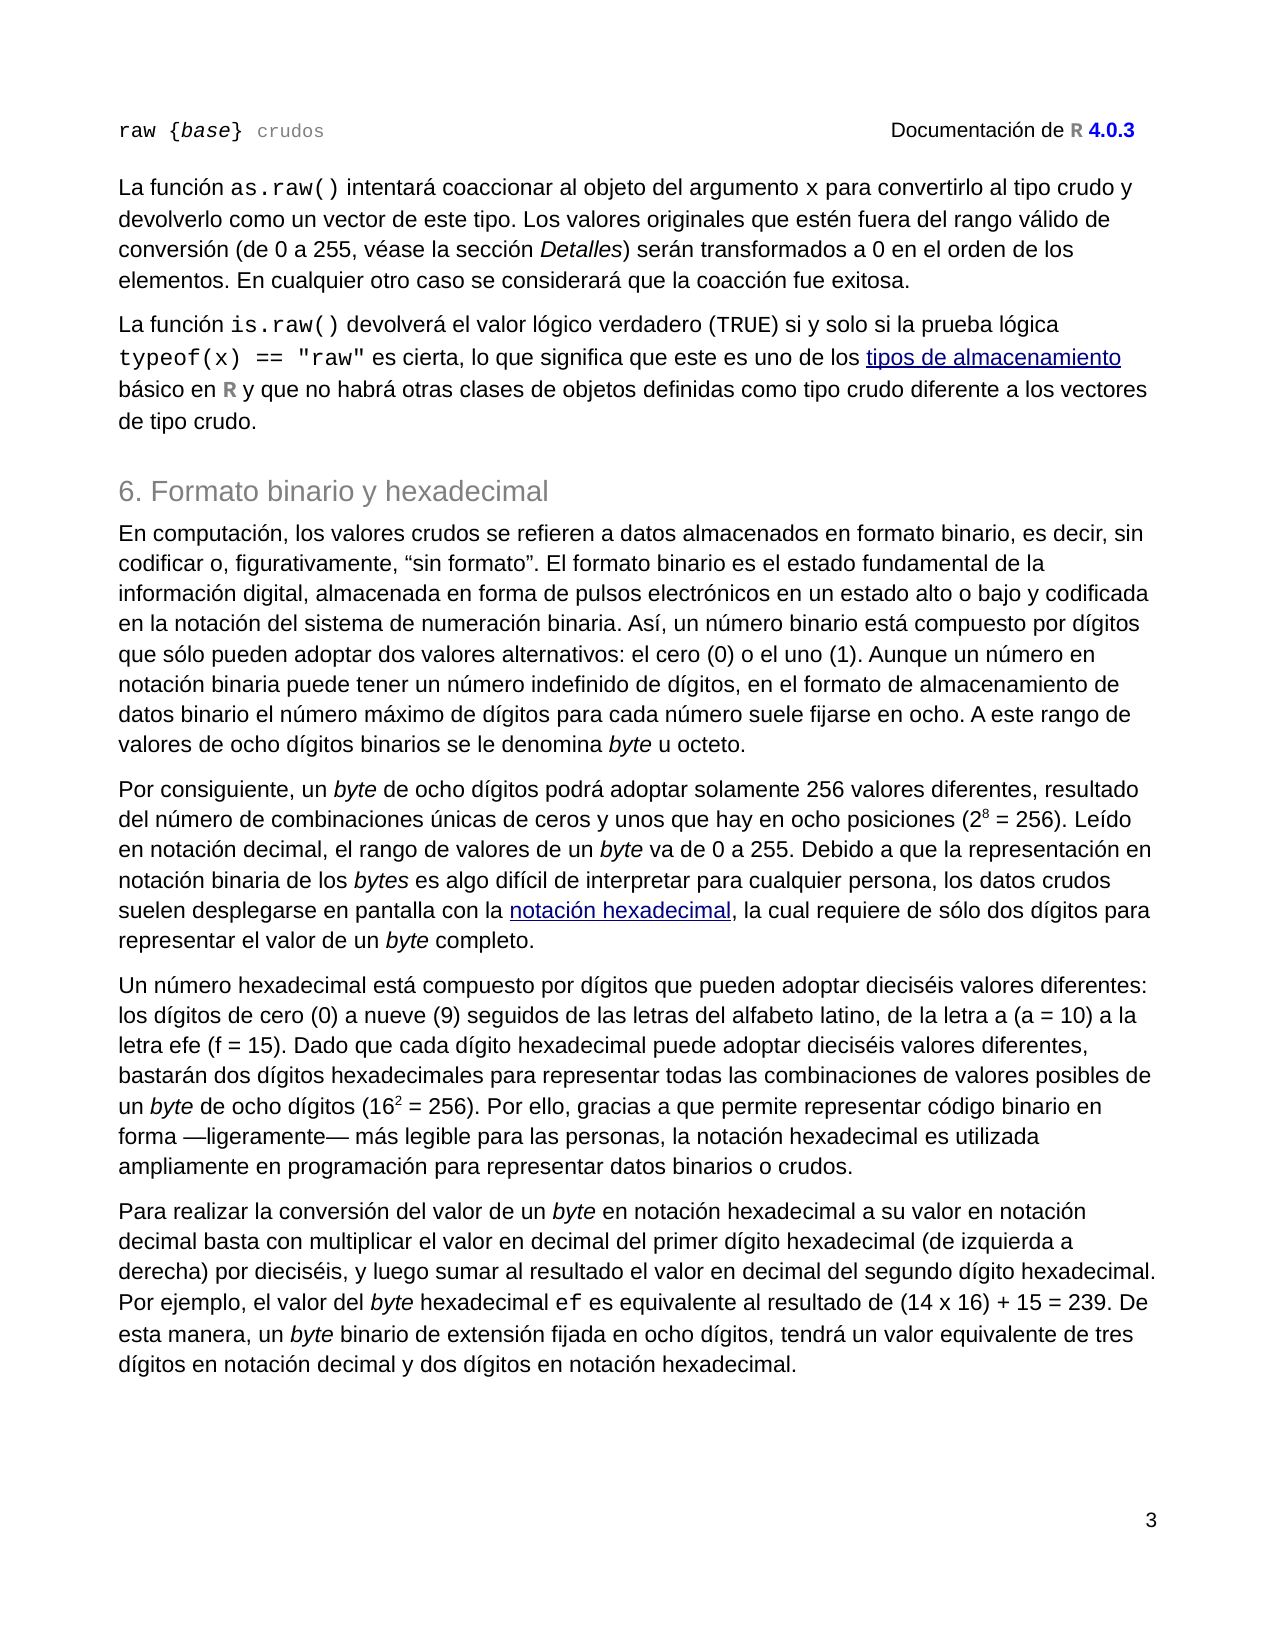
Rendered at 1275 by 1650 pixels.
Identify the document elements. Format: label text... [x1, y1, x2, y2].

text En computación, los valores crudos se refieren a datos almacenados en formato binario, es decir, sin codificar o, figurativamente, “sin formato”. El formato binario es el estado fundamental de la información digital, almacenada en forma de pulsos electrónicos en un estado alto o bajo y codificada en la notación del sistema de numeración binaria. Así, un número binario está compuesto por dígitos que sólo pueden adoptar dos valores alternativos: el cero (0) o el uno (1). Aunque un número en notación binaria puede tener un número indefinido de dígitos, en el formato de almacenamiento de datos binario el número máximo de dígitos para cada número suele fijarse en ocho. A este rango de valores de ocho dígitos binarios se le denomina byte u octeto. [118, 520, 1157, 757]
subtitle 6. Formato binario y hexadecimal [118, 474, 1157, 507]
text Por consiguiente, un byte de ocho dígitos podrá adoptar solamente 256 valores diferentes, resultado del número de combinaciones únicas de ceros y unos que hay en ocho posiciones (28 = 256). Leído en notación decimal, el rango de valores de un byte va de 0 a 255. Debido a que la representación en notación binaria de los bytes es algo difícil de interpretar para cualquier persona, los datos crudos suelen desplegarse en pantalla con la notación hexadecimal, la cual requiere de sólo dos dígitos para representar el valor de un byte completo. [118, 776, 1157, 953]
text Un número hexadecimal está compuesto por dígitos que pueden adoptar dieciséis valores diferentes: los dígitos de cero (0) a nueve (9) seguidos de las letras del alfabeto latino, de la letra a (a = 10) a la letra efe (f = 15). Dado que cada dígito hexadecimal puede adoptar dieciséis valores diferentes, bastarán dos dígitos hexadecimales para representar todas las combinaciones de valores posibles de un byte de ocho dígitos (162 = 256). Por ello, gracias a que permite representar código binario en forma —ligeramente— más legible para las personas, la notación hexadecimal es utilizada ampliamente en programación para representar datos binarios o crudos. [118, 972, 1157, 1179]
text La función as.raw() intentará coaccionar al objeto del argumento x para convertirlo al tipo crudo y devolverlo como un vector de este tipo. Los valores originales que estén fuera del rango válido de conversión (de 0 a 255, véase la sección Detalles) serán transformados a 0 en el orden de los elementos. En cualquier otro caso se considerará que la coacción fue exitosa. [118, 174, 1157, 293]
text Para realizar la conversión del valor de un byte en notación hexadecimal a su valor en notación decimal basta con multiplicar el valor en decimal del primer dígito hexadecimal (de izquierda a derecha) por dieciséis, y luego sumar al resultado el valor en decimal del segundo dígito hexadecimal. Por ejemplo, el valor del byte hexadecimal ef es equivalente al resultado de (14 x 16) + 15 = 239. De esta manera, un byte binario de extensión fijada en ocho dígitos, tendrá un valor equivalente de tres dígitos en notación decimal y dos dígitos en notación hexadecimal. [118, 1198, 1157, 1377]
text La función is.raw() devolverá el valor lógico verdadero (TRUE) si y solo si la prueba lógica typeof(x) == "raw" es cierta, lo que significa que este es uno de los tipos de almacenamiento básico en R y que no habrá otras clases de objetos definidas como tipo crudo diferente a los vectores de tipo crudo. [118, 311, 1157, 434]
